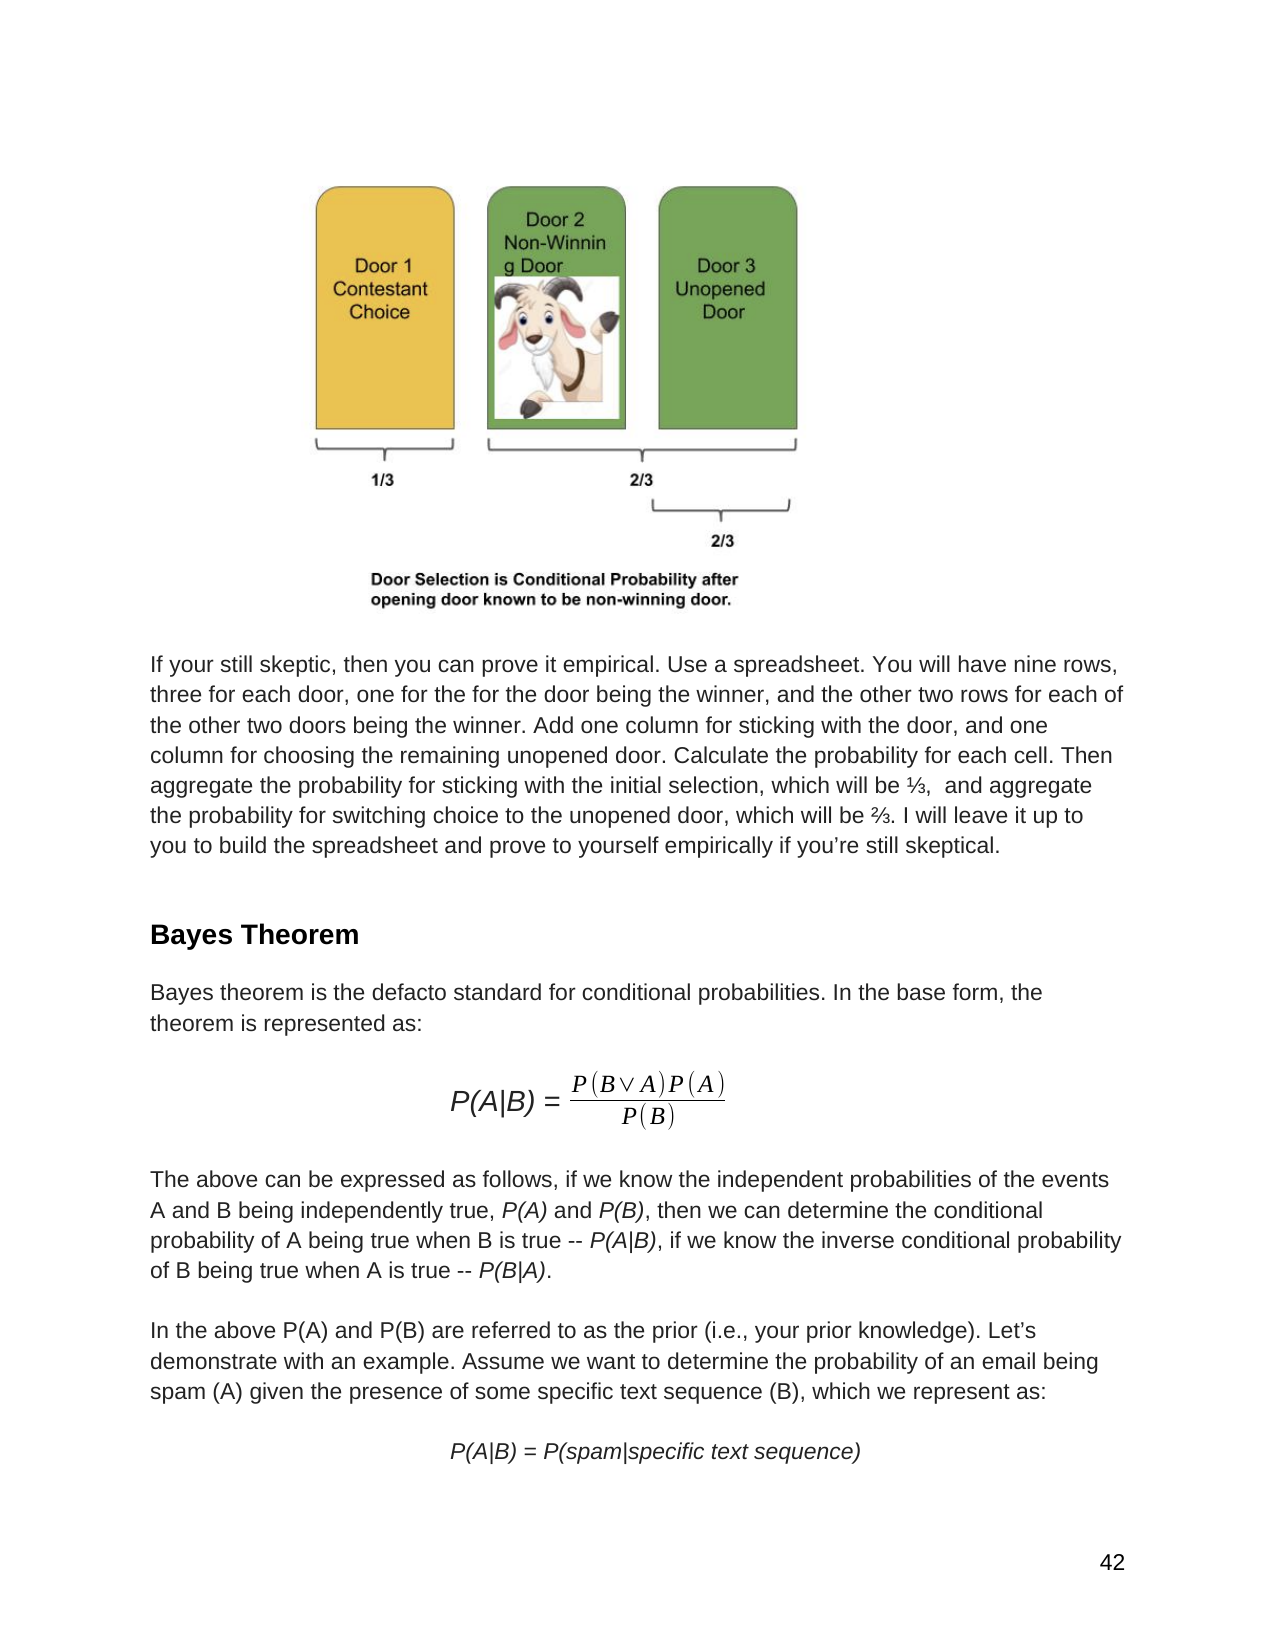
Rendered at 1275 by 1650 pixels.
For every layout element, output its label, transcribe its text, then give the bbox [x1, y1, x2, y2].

text If your still skeptic, then you can prove it empirical. Use a spreadsheet. You will have nine rows, three for each door, one for the for the door being the winner, and the other two rows for each of the other two doors being the winner. Add one column for sticking with the door, and one column for choosing the remaining unopened door. Calculate the probability for each cell. Then aggregate the probability for sticking with the initial selection, which will be ⅓, and aggregate the probability for switching choice to the unopened door, which will be ⅔. I will leave it up to you to build the spreadsheet and prove to yourself empirically if you’re still skeptical. [150, 651, 1125, 859]
picture [300, 179, 809, 617]
text In the above P(A) and P(B) are referred to as the prior (i.e., your prior knowledge). Let’s demonstrate with an example. Assume we want to determine the probability of an email being spam (A) given the presence of some specific text sequence (B), which we represent as: [150, 1317, 1125, 1404]
text P(A|B) = [150, 1069, 1125, 1132]
text P(A|B) = P(spam|specific text sequence) [150, 1438, 1125, 1464]
text Bayes theorem is the defacto standard for conditional probabilities. In the base form, the theorem is represented as: [150, 979, 1125, 1036]
text Bayes Theorem [150, 886, 1125, 950]
text The above can be expressed as follows, if we know the independent probabilities of the events A and B being independently true, P(A) and P(B), then we can determine the conditional probability of A being true when B is true -- P(A|B), if we know the inverse conditional probability of B being true when A is true -- P(B|A). [150, 1137, 1125, 1283]
